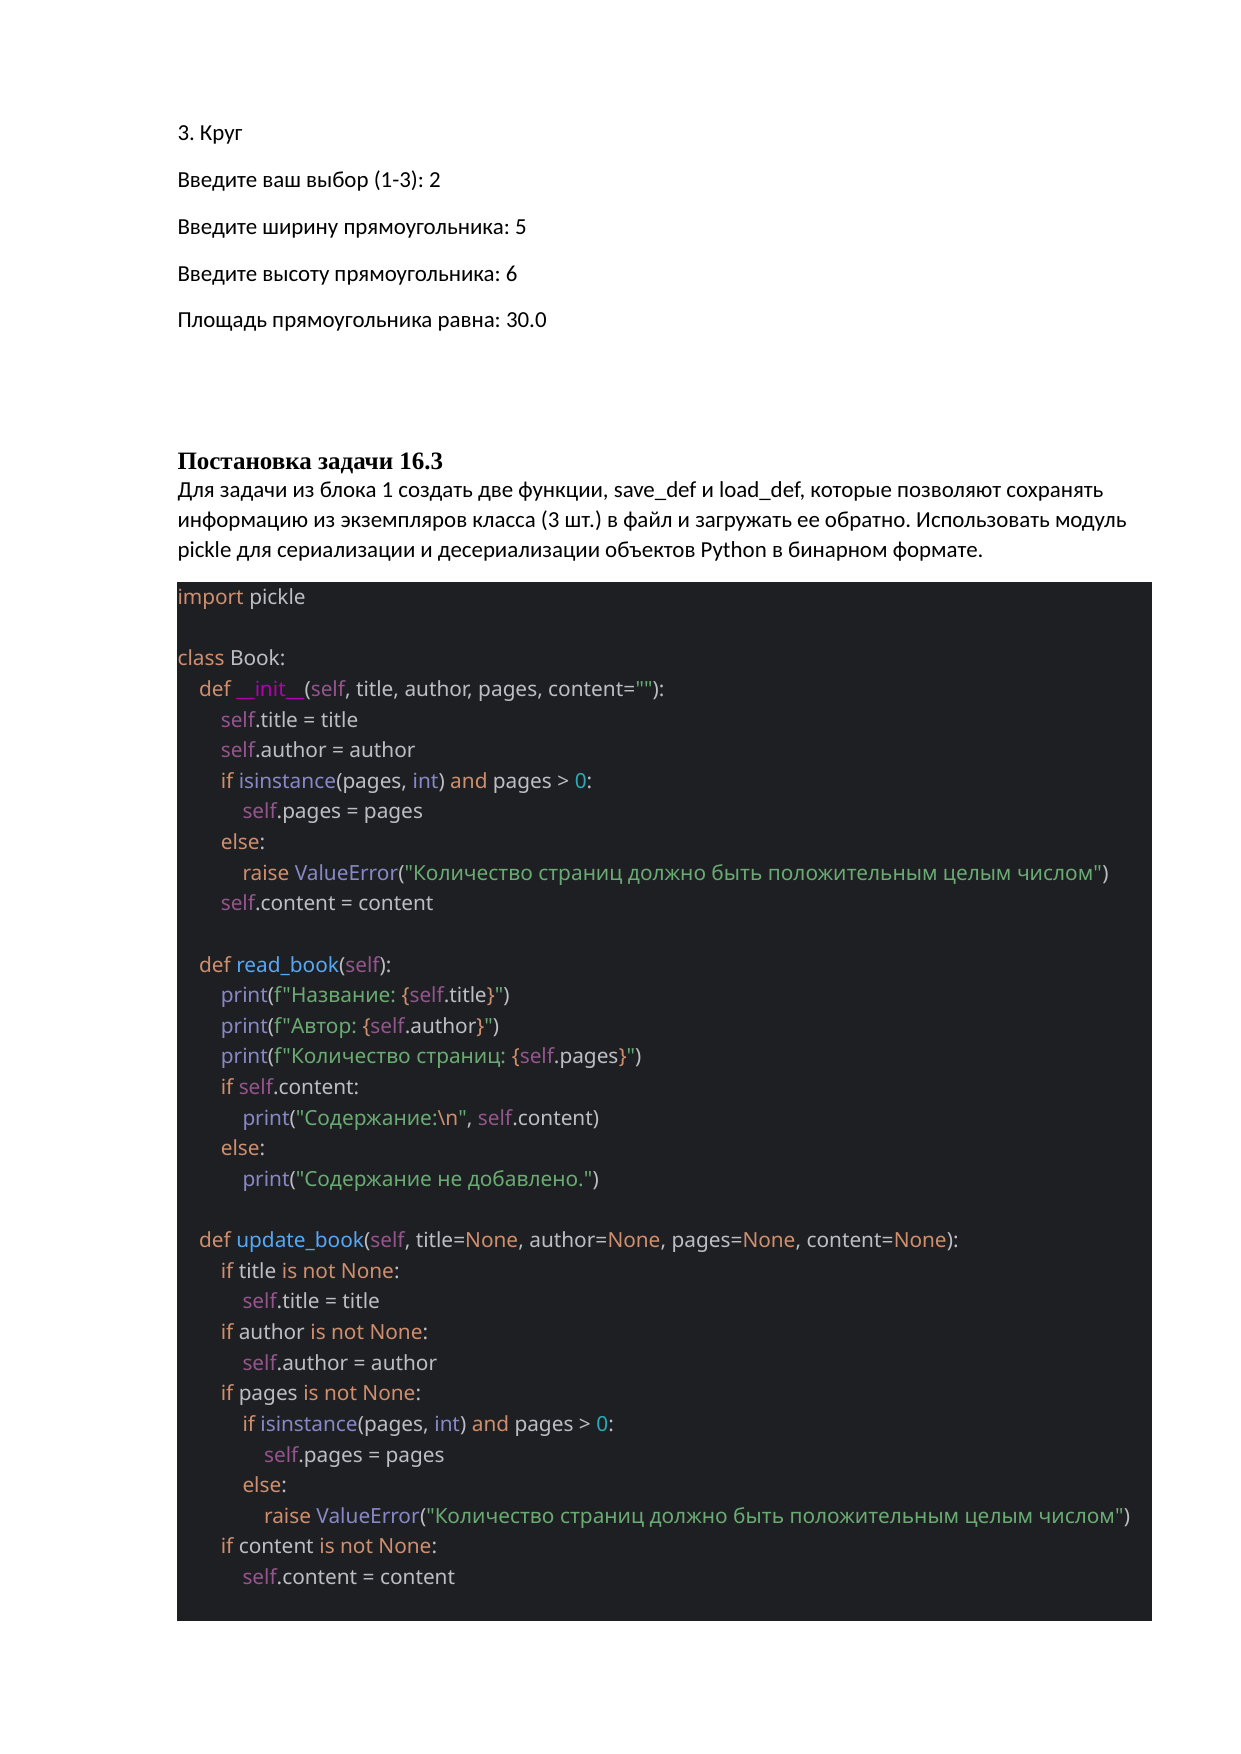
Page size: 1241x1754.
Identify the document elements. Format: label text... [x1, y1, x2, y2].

text Введите высоту прямоугольника: 6 [177, 259, 1152, 287]
text import pickle class Book: def __init__(self, title, author, pages, content=""): self.title = title self.author = author if isinstance(pages, int) and pages > 0: self.pages = pages else: raise ValueError("Количество страниц должно быть положительным целым числом") self.content = content def read_book(self): print(f"Название: {self.title}") print(f"Автор: {self.author}") print(f"Количество страниц: {self.pages}") if self.content: print("Содержание:\n", self.content) else: print("Содержание не добавлено.") def update_book(self, title=None, author=None, pages=None, content=None): if title is not None: self.title = title if author is not None: self.author = author if pages is not None: if isinstance(pages, int) and pages > 0: self.pages = pages else: raise ValueError("Количество страниц должно быть положительным целым числом") if content is not None: self.content = content [177, 582, 1152, 1621]
text 3. Круг [177, 118, 1152, 146]
text Введите ширину прямоугольника: 5 [177, 212, 1152, 240]
text Введите ваш выбор (1-3): 2 [177, 165, 1152, 193]
text Для задачи из блока 1 создать две функции, save_def и load_def, которые позволяют сохранять информацию из экземпляров класса (3 шт.) в файл и загружать ее обратно. Использовать модуль pickle для сериализации и десериализации объектов Python в бинарном формате. [177, 475, 1152, 563]
text Постановка задачи 16.3 [177, 446, 1152, 475]
text Площадь прямоугольника равна: 30.0 [177, 306, 1152, 334]
